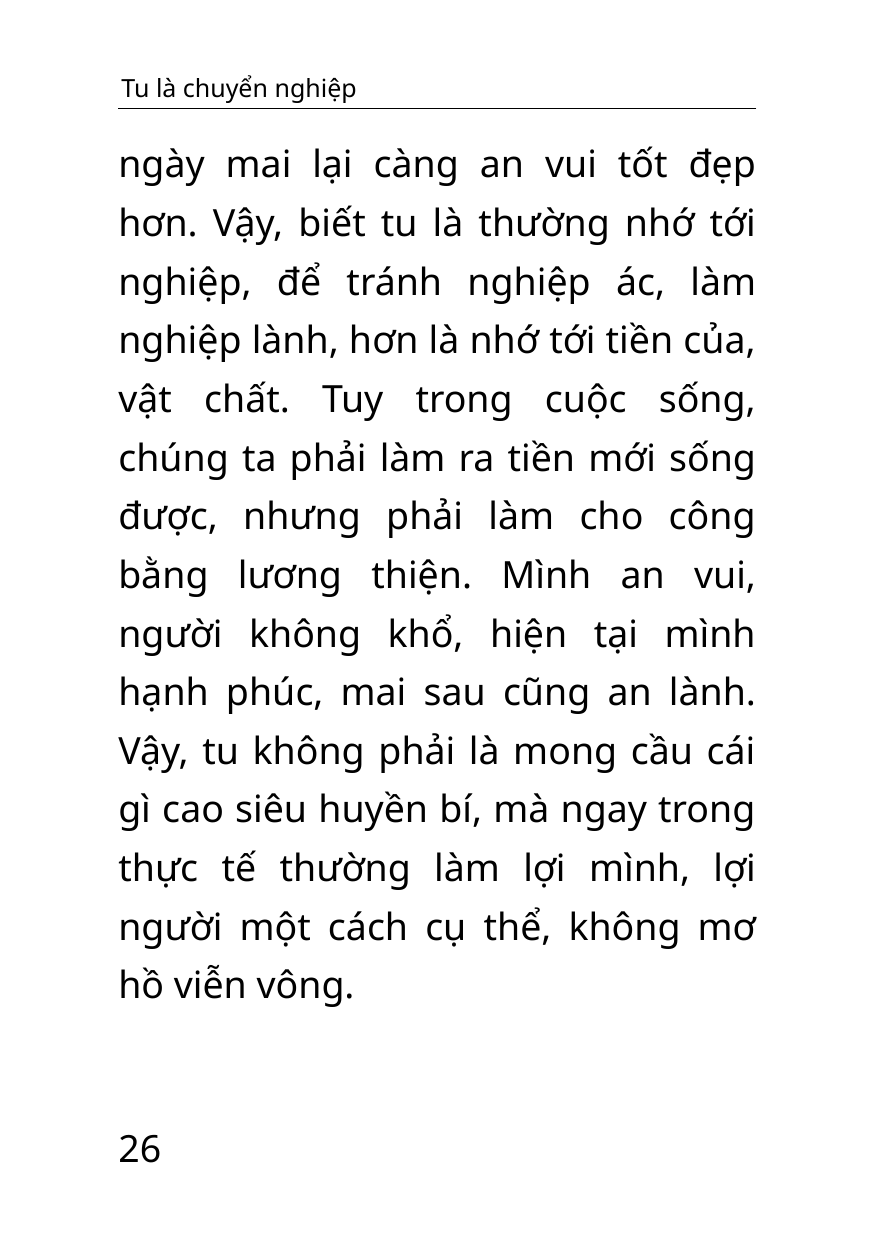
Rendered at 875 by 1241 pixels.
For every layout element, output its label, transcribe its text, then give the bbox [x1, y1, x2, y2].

text ngày mai lại càng an vui tốt đẹp hơn. Vậy, biết tu là thường nhớ tới nghiệp, để tránh nghiệp ác, làm nghiệp lành, hơn là nhớ tới tiền của, vật chất. Tuy trong cuộc sống, chúng ta phải làm ra tiền mới sống được, nhưng phải làm cho công bằng lương thiện. Mình an vui, người không khổ, hiện tại mình hạnh phúc, mai sau cũng an lành. Vậy, tu không phải là mong cầu cái gì cao siêu huyền bí, mà ngay trong thực tế thường làm lợi mình, lợi người một cách cụ thể, không mơ hồ viễn vông. [118, 138, 756, 1010]
